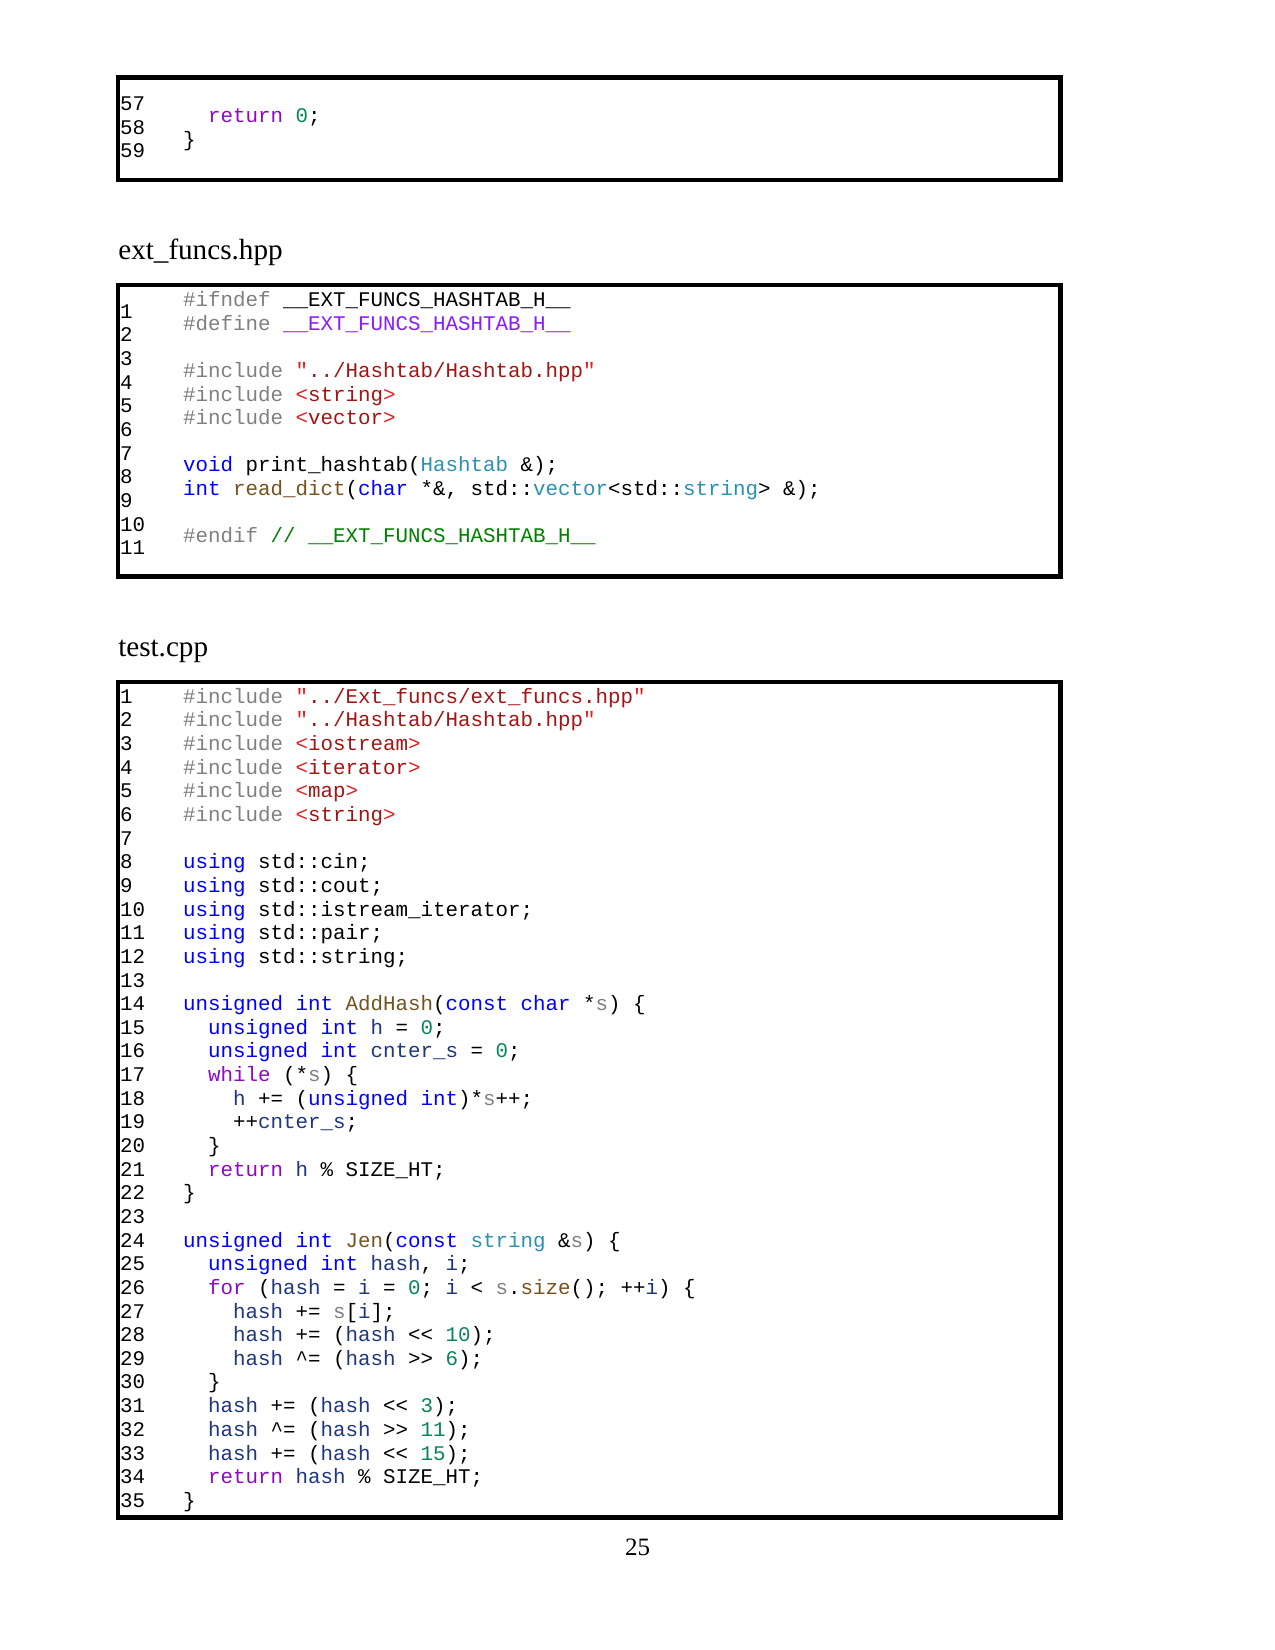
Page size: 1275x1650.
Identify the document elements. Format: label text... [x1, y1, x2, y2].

text test.cpp [118, 629, 1157, 663]
text ext_funcs.hpp [118, 232, 1157, 266]
table_header 1 2 3 4 5 6 7 8 9 10 11 [120, 287, 181, 574]
table_header 1 2 3 4 5 6 7 8 9 10 11 12 13 14 15 16 17 18 19 20 21 22 23 24 25 26 27 28 29 30 31 32 33 34 35 [120, 684, 181, 1515]
table_header 57 58 59 [120, 80, 181, 177]
